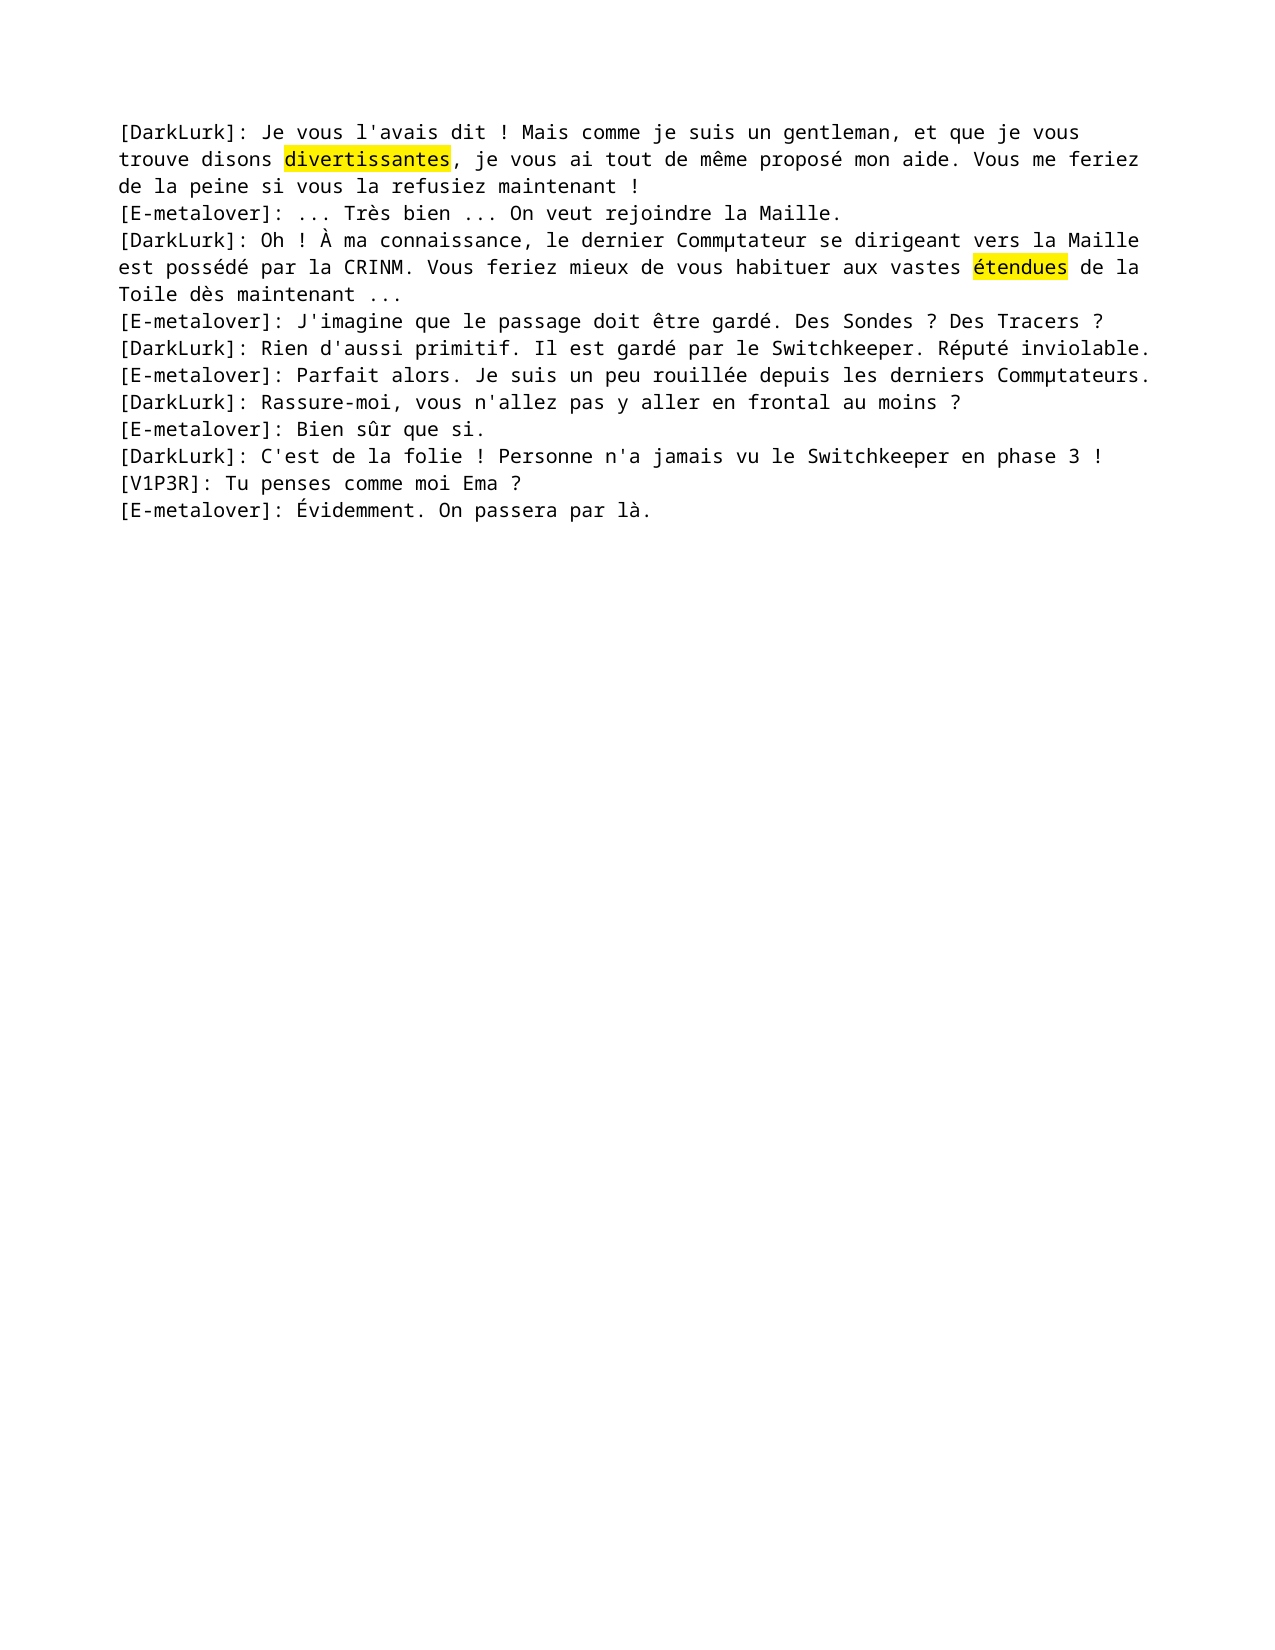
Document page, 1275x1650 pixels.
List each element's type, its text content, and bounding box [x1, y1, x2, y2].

text [E-metalover]: ... Très bien ... On veut rejoindre la Maille. [118, 199, 1157, 226]
text [DarkLurk]: Je vous l'avais dit ! Mais comme je suis un gentleman, et que je vous trouve disons divertissantes, je vous ai tout de même proposé mon aide. Vous me feriez de la peine si vous la refusiez maintenant ! [118, 118, 1157, 199]
text [DarkLurk]: Rassure-moi, vous n'allez pas y aller en frontal au moins ? [118, 388, 1157, 415]
text [E-metalover]: Parfait alors. Je suis un peu rouillée depuis les derniers Commµtateurs. [118, 361, 1157, 388]
text [E-metalover]: Bien sûr que si. [118, 415, 1157, 442]
text [DarkLurk]: Oh ! À ma connaissance, le dernier Commµtateur se dirigeant vers la Maille est possédé par la CRINM. Vous feriez mieux de vous habituer aux vastes étendues de la Toile dès maintenant ... [118, 226, 1157, 307]
text [V1P3R]: Tu penses comme moi Ema ? [118, 469, 1157, 496]
text [DarkLurk]: C'est de la folie ! Personne n'a jamais vu le Switchkeeper en phase 3 ! [118, 442, 1157, 469]
text [E-metalover]: Évidemment. On passera par là. [118, 496, 1157, 523]
text [E-metalover]: J'imagine que le passage doit être gardé. Des Sondes ? Des Tracers ? [118, 307, 1157, 334]
text [DarkLurk]: Rien d'aussi primitif. Il est gardé par le Switchkeeper. Réputé inviolable. [118, 334, 1157, 361]
